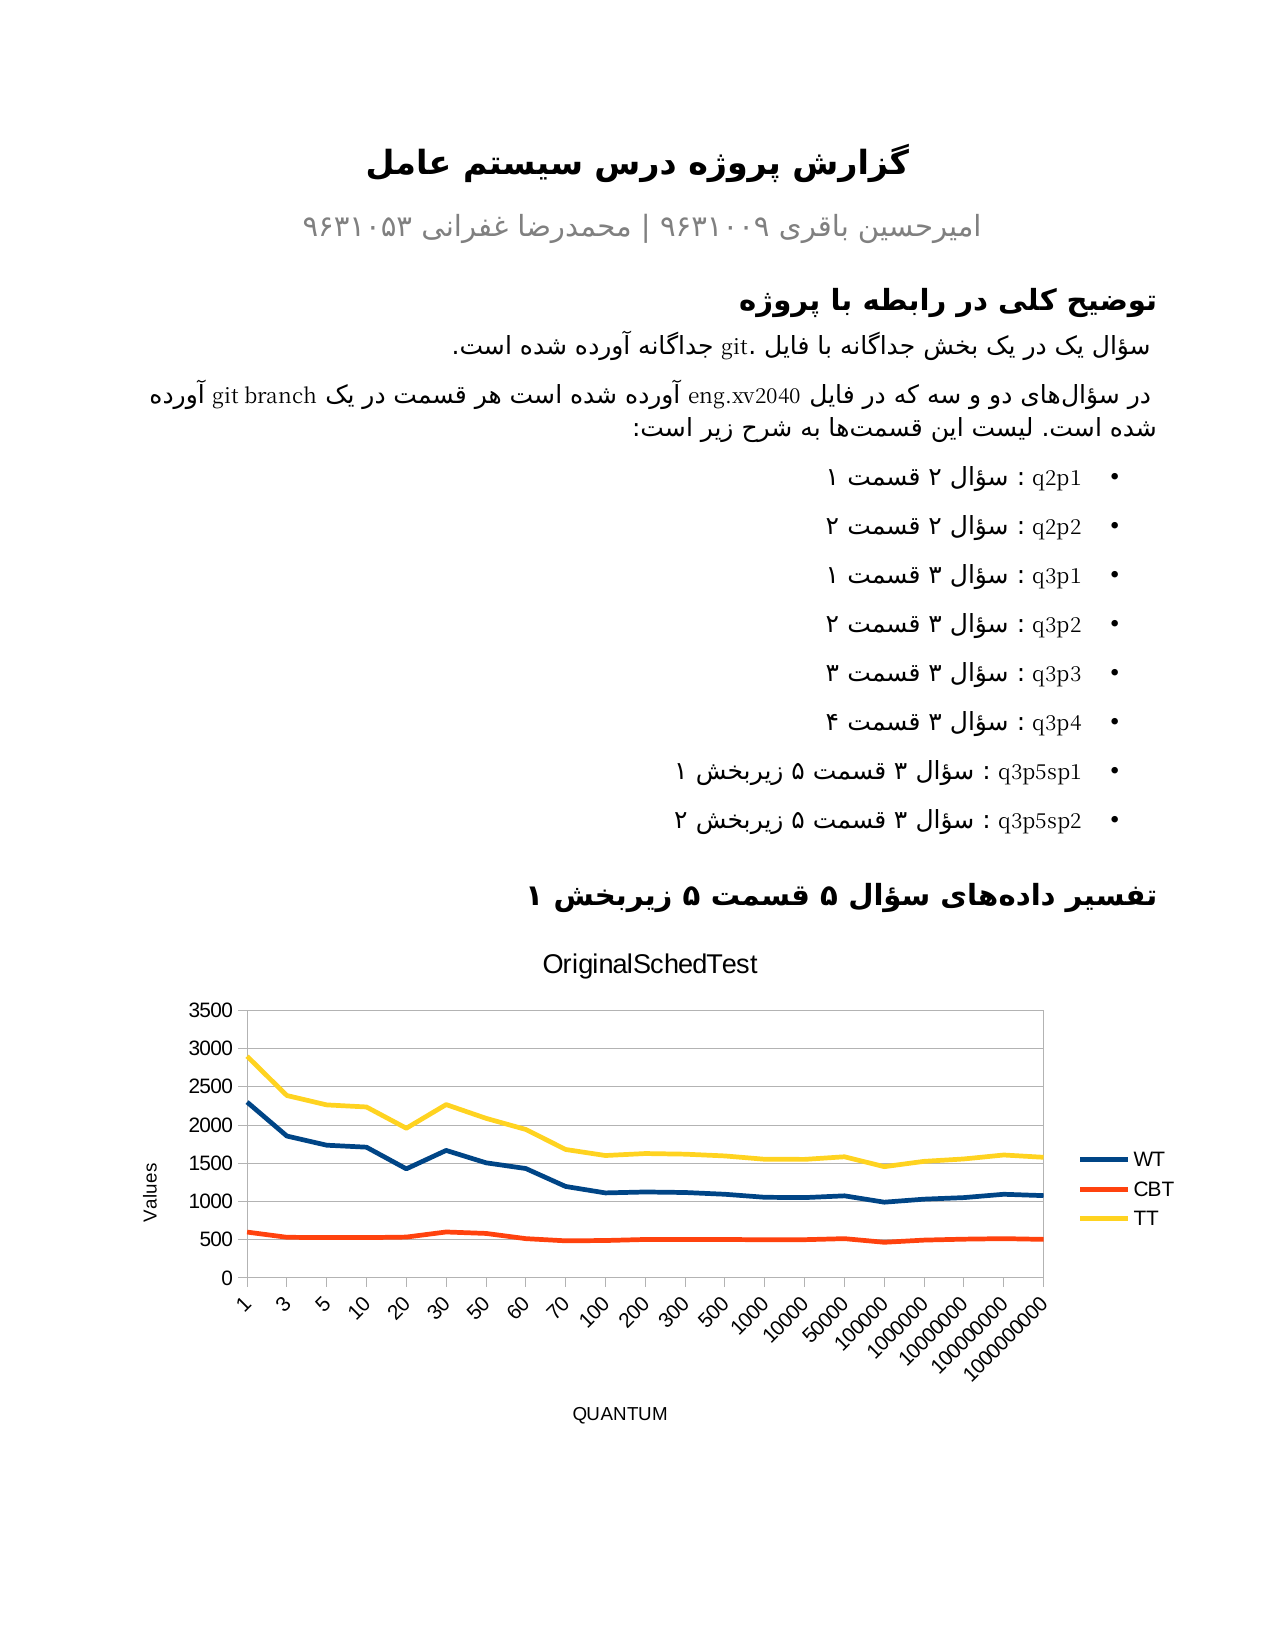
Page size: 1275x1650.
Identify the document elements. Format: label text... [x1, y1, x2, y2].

list q3p3 : سؤال ۳ قسمت ۳ [118, 657, 1119, 687]
list q3p2 : سؤال ۳ قسمت ۲ [118, 608, 1119, 638]
subtitle امیرحسین باقری ۹۶۳۱۰۰۹ | محمدرضا غفرانی ۹۶۳۱۰۵۳ [118, 201, 1157, 246]
list q3p5sp1 : سؤال ۳ قسمت ۵ زیربخش ۱ [118, 755, 1119, 785]
list q3p4 : سؤال ۳ قسمت ۴ [118, 706, 1119, 736]
list q2p1 : سؤال ۲ قسمت ۱ [118, 461, 1119, 491]
text سؤال یک در یک بخش جداگانه با فایل .git جداگانه آورده شده است. [118, 330, 1157, 360]
subtitle تفسیر داده‌های سؤال ۵ قسمت ۵ زیربخش ۱ [118, 878, 1157, 912]
list q2p2 : سؤال ۲ قسمت ۲ [118, 510, 1119, 540]
text در سؤال‌های دو و سه که در فایل eng.xv2040 آورده شده است هر قسمت در یک git branch آورده شده است. لیست این قسمت‌ها به شرح زیر است: [118, 379, 1157, 442]
list q3p5sp2 : سؤال ۳ قسمت ۵ زیربخش ۲ [118, 804, 1119, 834]
subtitle توضیح کلی در رابطه با پروژه [118, 284, 1157, 318]
list q3p1 : سؤال ۳ قسمت ۱ [118, 559, 1119, 589]
title گزارش پروژه درس سیستم عامل [118, 143, 1157, 182]
